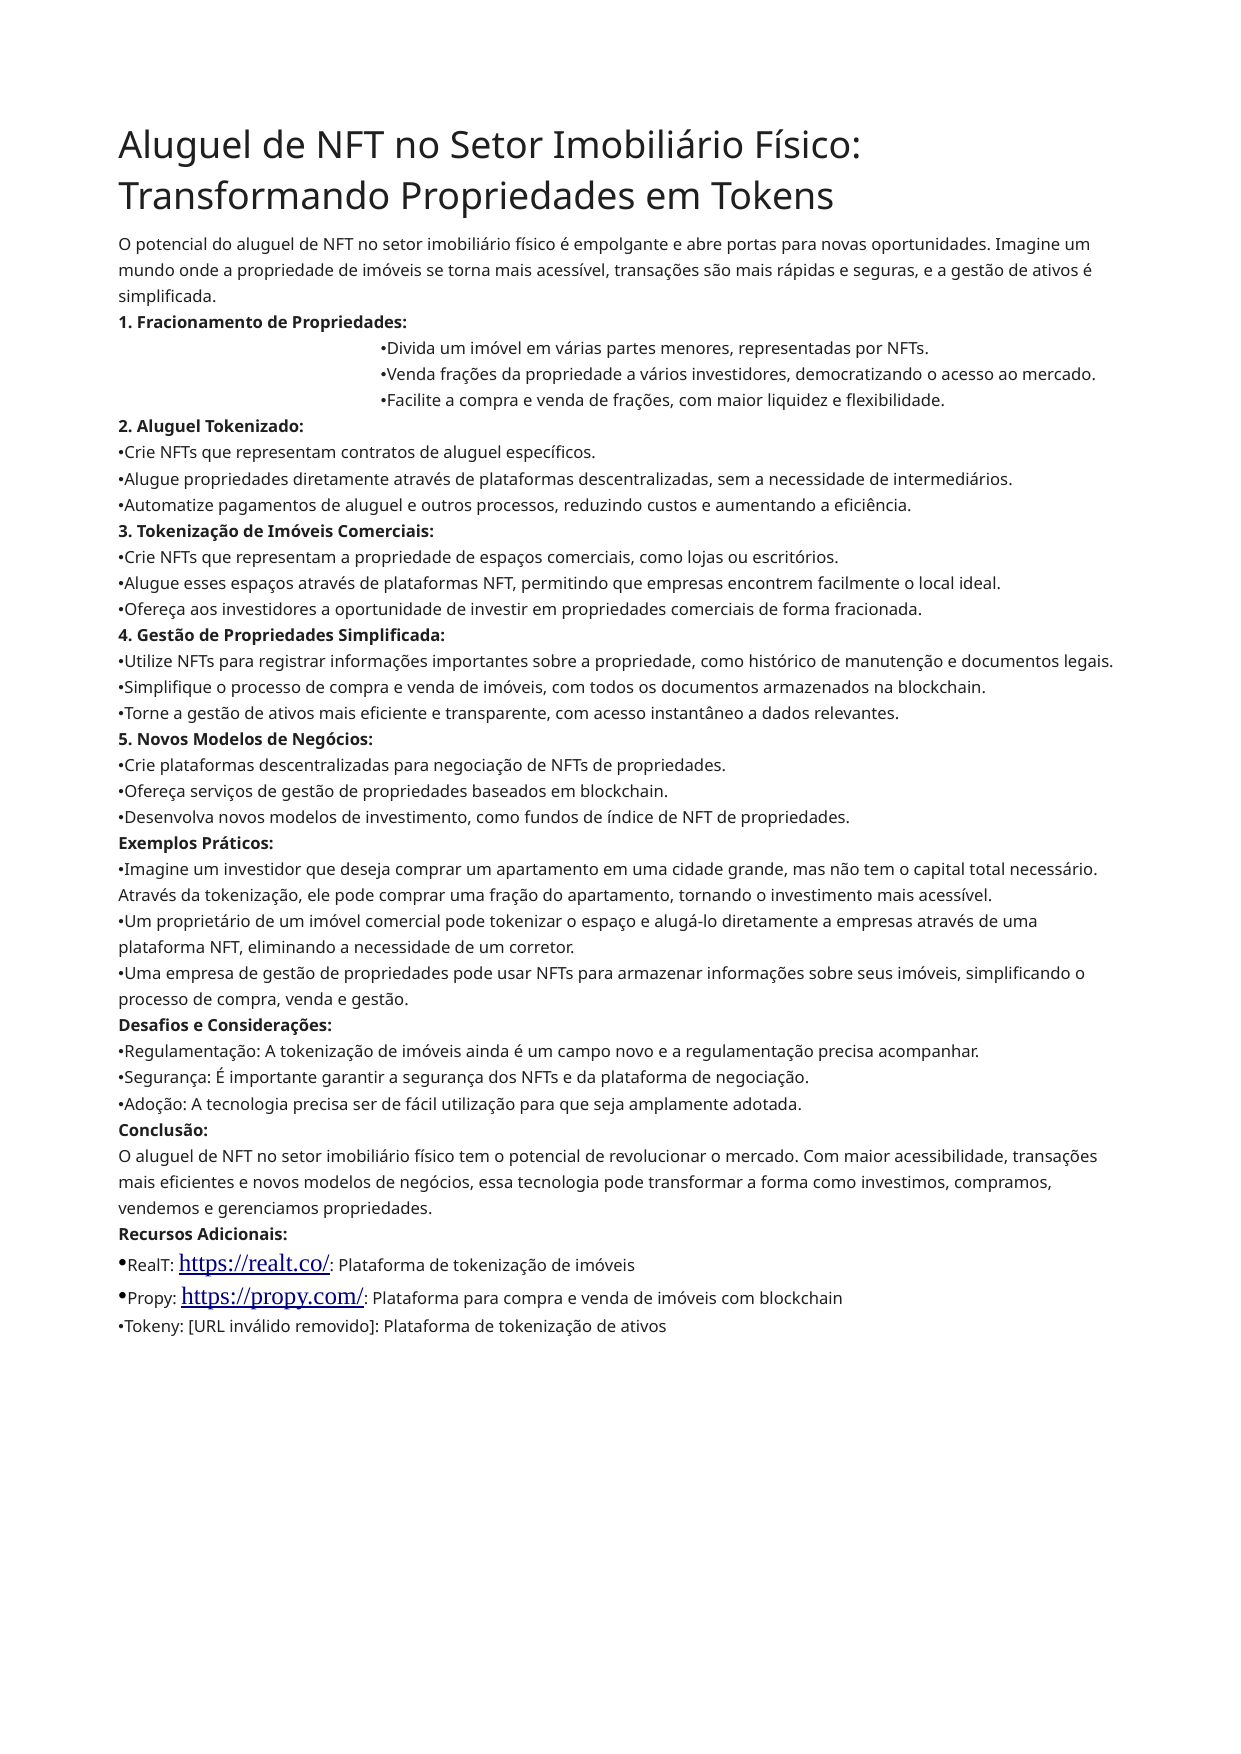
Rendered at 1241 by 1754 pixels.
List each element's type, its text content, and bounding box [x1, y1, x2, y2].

list Desenvolva novos modelos de investimento, como fundos de índice de NFT de propriedades. [118, 806, 1122, 828]
list Facilite a compra e venda de frações, com maior liquidez e flexibilidade. [118, 389, 1122, 412]
list RealT: https://realt.co/: Plataforma de tokenização de imóveis [118, 1248, 1122, 1277]
text 4. Gestão de Propriedades Simplificada: [118, 623, 1122, 646]
text Conclusão: [118, 1118, 1122, 1141]
list Alugue esses espaços através de plataformas NFT, permitindo que empresas encontrem facilmente o local ideal. [118, 571, 1122, 594]
list Tokeny: [URL inválido removido]: Plataforma de tokenização de ativos [118, 1314, 1122, 1337]
list Imagine um investidor que deseja comprar um apartamento em uma cidade grande, mas não tem o capital total necessário. Através da tokenização, ele pode comprar uma fração do apartamento, tornando o investimento mais acessível. [118, 858, 1122, 906]
text Recursos Adicionais: [118, 1222, 1122, 1245]
text 3. Tokenização de Imóveis Comerciais: [118, 519, 1122, 542]
list Ofereça aos investidores a oportunidade de investir em propriedades comerciais de forma fracionada. [118, 597, 1122, 620]
list Alugue propriedades diretamente através de plataformas descentralizadas, sem a necessidade de intermediários. [118, 467, 1122, 490]
text 1. Fracionamento de Propriedades: [118, 311, 1122, 333]
list Propy: https://propy.com/: Plataforma para compra e venda de imóveis com blockchain [118, 1281, 1122, 1310]
list Venda frações da propriedade a vários investidores, democratizando o acesso ao mercado. [118, 363, 1122, 386]
text O aluguel de NFT no setor imobiliário físico tem o potencial de revolucionar o mercado. Com maior acessibilidade, transações mais eficientes e novos modelos de negócios, essa tecnologia pode transformar a forma como investimos, compramos, vendemos e gerenciamos propriedades. [118, 1144, 1122, 1219]
list Crie NFTs que representam a propriedade de espaços comerciais, como lojas ou escritórios. [118, 545, 1122, 568]
list Automatize pagamentos de aluguel e outros processos, reduzindo custos e aumentando a eficiência. [118, 493, 1122, 516]
list Segurança: É importante garantir a segurança dos NFTs e da plataforma de negociação. [118, 1066, 1122, 1089]
list Ofereça serviços de gestão de propriedades baseados em blockchain. [118, 779, 1122, 802]
text Desafios e Considerações: [118, 1014, 1122, 1037]
list Crie plataformas descentralizadas para negociação de NFTs de propriedades. [118, 753, 1122, 776]
subtitle Aluguel de NFT no Setor Imobiliário Físico: Transformando Propriedades em Tokens [118, 118, 1122, 220]
list Utilize NFTs para registrar informações importantes sobre a propriedade, como histórico de manutenção e documentos legais. [118, 649, 1122, 672]
list Torne a gestão de ativos mais eficiente e transparente, com acesso instantâneo a dados relevantes. [118, 701, 1122, 724]
text O potencial do aluguel de NFT no setor imobiliário físico é empolgante e abre portas para novas oportunidades. Imagine um mundo onde a propriedade de imóveis se torna mais acessível, transações são mais rápidas e seguras, e a gestão de ativos é simplificada. [118, 233, 1122, 307]
text 5. Novos Modelos de Negócios: [118, 727, 1122, 750]
list Divida um imóvel em várias partes menores, representadas por NFTs. [118, 337, 1122, 359]
list Simplifique o processo de compra e venda de imóveis, com todos os documentos armazenados na blockchain. [118, 675, 1122, 698]
text Exemplos Práticos: [118, 832, 1122, 854]
text 2. Aluguel Tokenizado: [118, 415, 1122, 438]
list Crie NFTs que representam contratos de aluguel específicos. [118, 441, 1122, 464]
list Regulamentação: A tokenização de imóveis ainda é um campo novo e a regulamentação precisa acompanhar. [118, 1040, 1122, 1063]
list Adoção: A tecnologia precisa ser de fácil utilização para que seja amplamente adotada. [118, 1092, 1122, 1115]
list Um proprietário de um imóvel comercial pode tokenizar o espaço e alugá-lo diretamente a empresas através de uma plataforma NFT, eliminando a necessidade de um corretor. [118, 910, 1122, 958]
list Uma empresa de gestão de propriedades pode usar NFTs para armazenar informações sobre seus imóveis, simplificando o processo de compra, venda e gestão. [118, 962, 1122, 1011]
